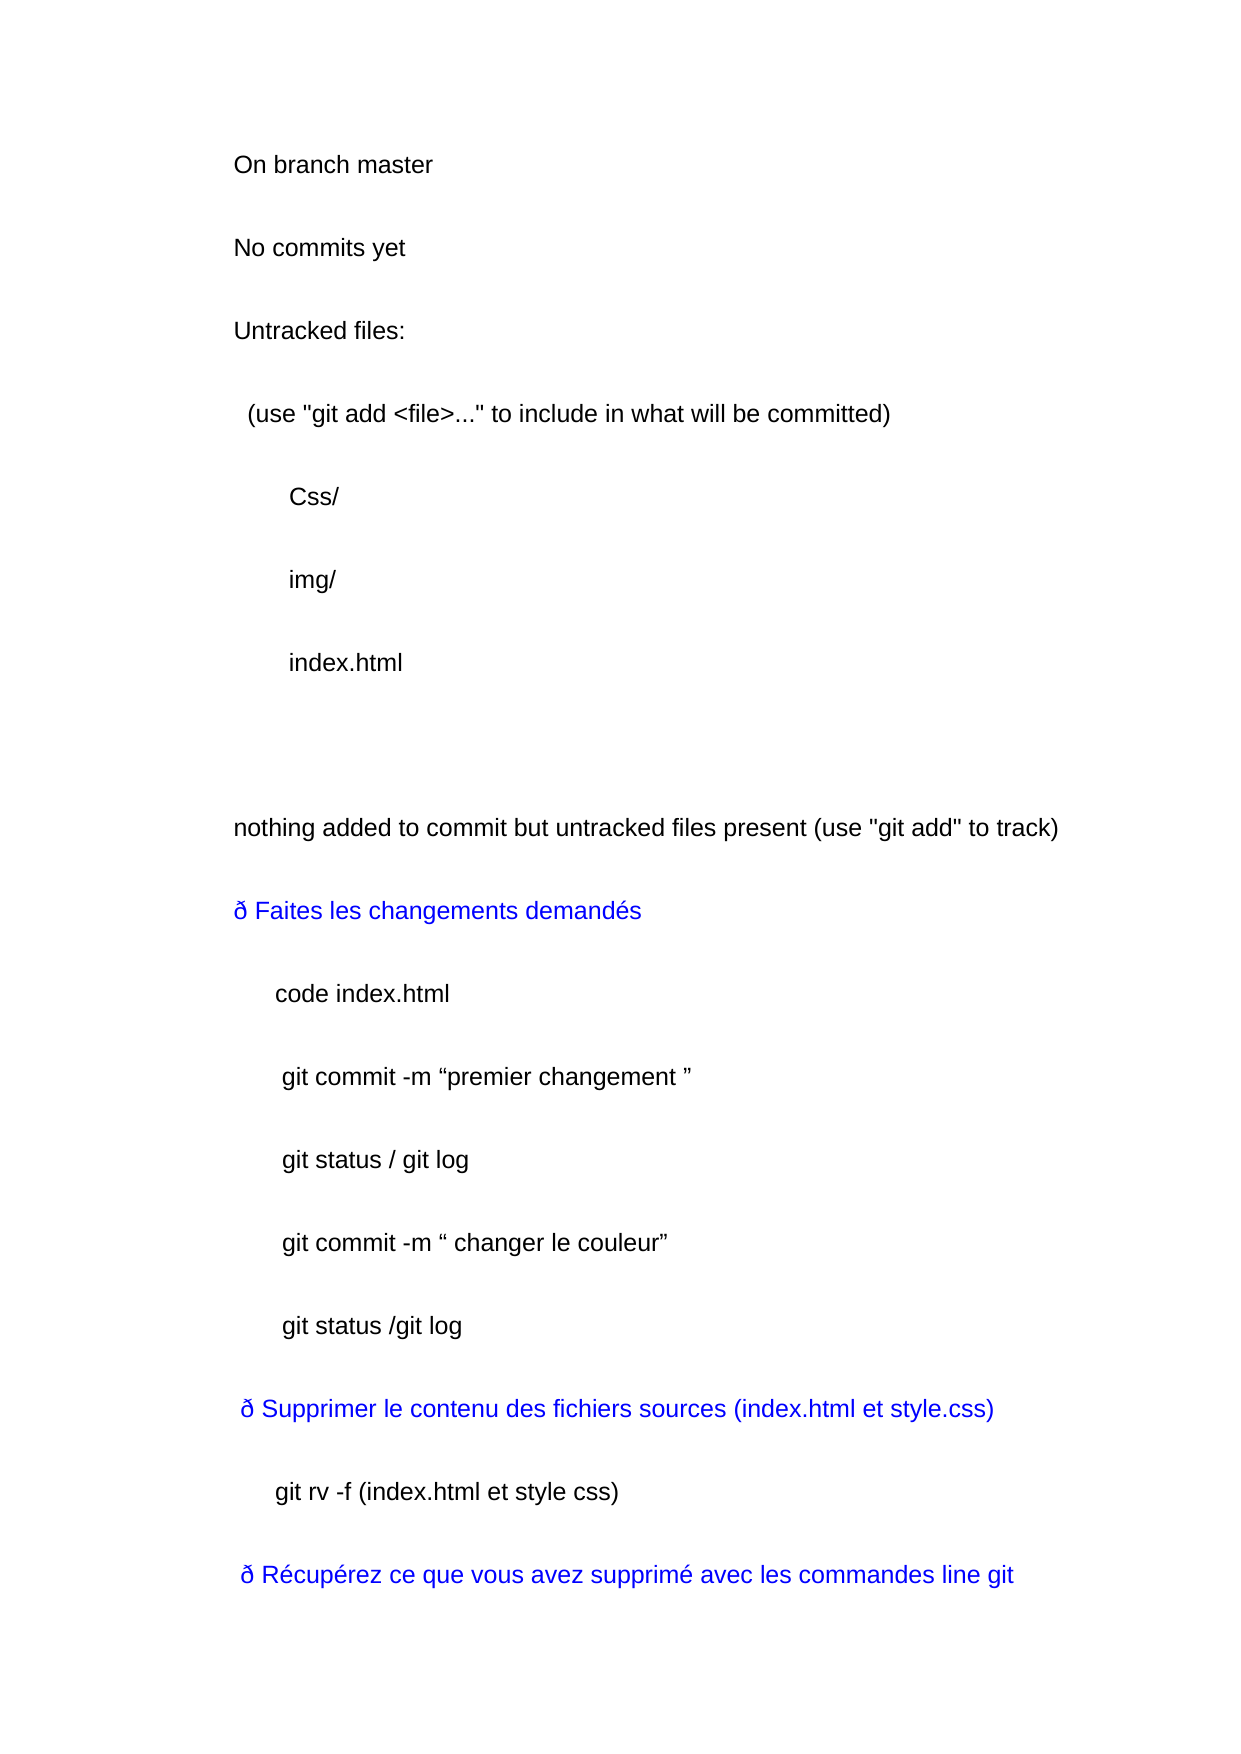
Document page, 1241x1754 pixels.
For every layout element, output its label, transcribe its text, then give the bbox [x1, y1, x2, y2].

text git rv -f (index.html et style css) [233, 1477, 1090, 1505]
text code index.html [150, 979, 1090, 1008]
text Untracked files: [233, 316, 1090, 344]
text On branch master [233, 150, 1090, 179]
text img/ [233, 564, 1090, 593]
text No commits yet [233, 233, 1090, 262]
text Css/ [233, 482, 1090, 510]
text index.html [233, 647, 1090, 676]
text git commit -m “ changer le couleur” [233, 1228, 1090, 1257]
text git commit -m “premier changement ” [150, 1062, 1090, 1091]
text git status /git log [233, 1311, 1090, 1339]
text ð Supprimer le contenu des fichiers sources (index.html et style.css) [233, 1394, 1090, 1422]
text git status / git log [233, 1145, 1090, 1174]
text (use "git add <file>..." to include in what will be committed) [233, 399, 1090, 427]
text ð Faites les changements demandés [233, 896, 1090, 925]
text nothing added to commit but untracked files present (use "git add" to track) [233, 813, 1090, 842]
text ð Récupérez ce que vous avez supprimé avec les commandes line git [233, 1559, 1090, 1588]
